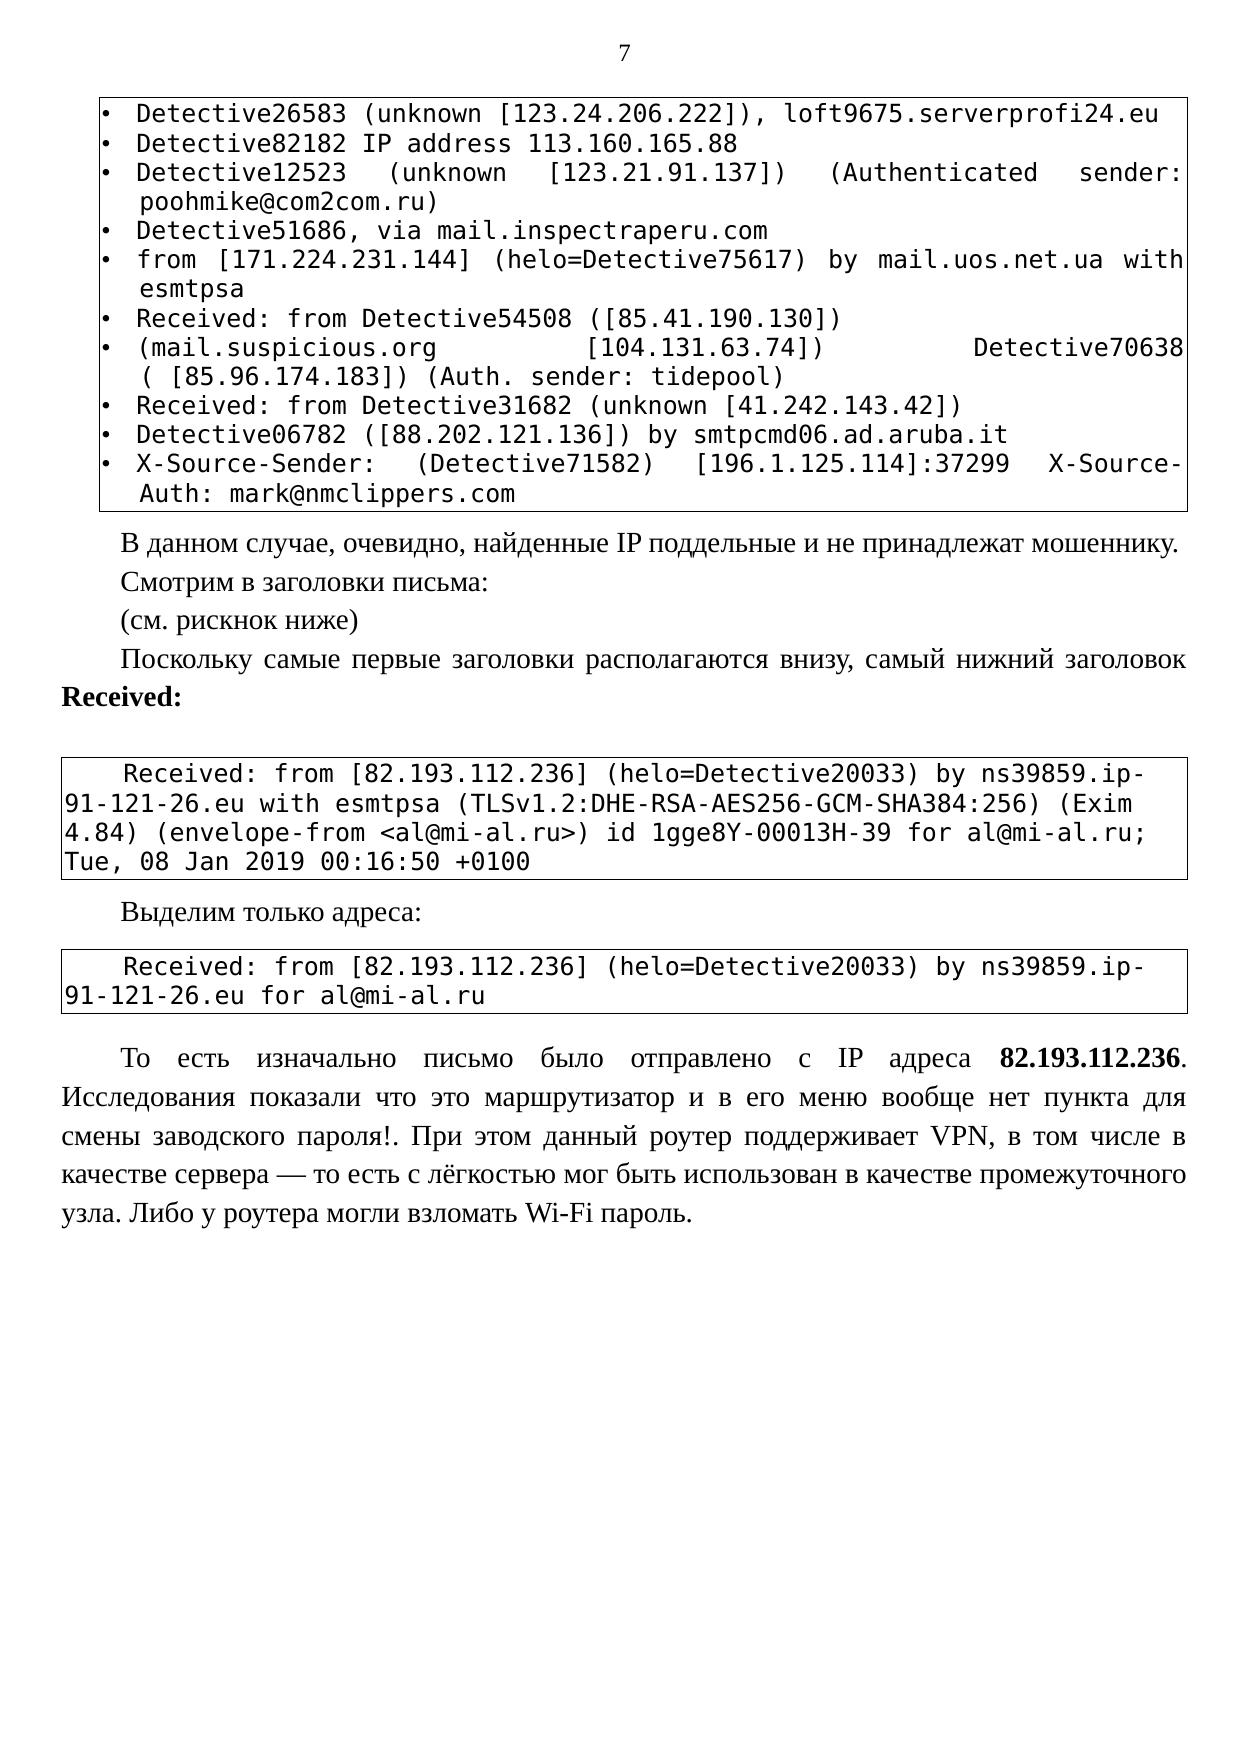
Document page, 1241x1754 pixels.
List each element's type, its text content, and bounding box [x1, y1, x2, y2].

text Received: from [82.193.112.236] (helo=Detective20033) by ns39859.ip-91-121-26.eu with esmtpsa (TLSv1.2:DHE-RSA-AES256-GCM-SHA384:256) (Exim 4.84) (envelope-from <al@mi-al.ru>) id 1gge8Y-00013H-39 for al@mi-al.ru; Tue, 08 Jan 2019 00:16:50 +0100 [62, 758, 1187, 879]
text Смотрим в заголовки письма: [61, 564, 1187, 597]
list Detective82182 IP address 113.160.165.88 [100, 126, 1187, 155]
text Поскольку самые первые заголовки располагаются внизу, самый нижний заголовок Received: [61, 641, 1187, 713]
list from [171.224.231.144] (helo=Detective75617) by mail.uos.net.ua with esmtpsa [100, 242, 1187, 301]
text (см. рискнок ниже) [61, 602, 1187, 636]
list Detective26583 (unknown [123.24.206.222]), loft9675.serverprofi24.eu [100, 98, 1187, 126]
text Received: from [82.193.112.236] (helo=Detective20033) by ns39859.ip-91-121-26.eu for al@mi-al.ru [62, 950, 1187, 1013]
list Detective12523 (unknown [123.21.91.137]) (Authenticated sender: poohmike@com2com.ru) [100, 155, 1187, 213]
list Received: from Detective54508 ([85.41.190.130]) [100, 301, 1187, 330]
text То есть изначально письмо было отправлено с IP адреса 82.193.112.236. Исследования показали что это маршрутизатор и в его меню вообще нет пункта для смены заводского пароля!. При этом данный роутер поддерживает VPN, в том числе в качестве сервера — то есть с лёгкостью мог быть использован в качестве промежуточного узла. Либо у роутера могли взломать Wi-Fi пароль. [61, 1041, 1187, 1228]
list Detective51686, via mail.inspectraperu.com [100, 213, 1187, 242]
list (mail.suspicious.org [104.131.63.74]) Detective70638 ( [85.96.174.183]) (Auth. sender: tidepool) [100, 330, 1187, 388]
text В данном случае, очевидно, найденные IP поддельные и не принадлежат мошеннику. [61, 525, 1187, 559]
text Выделим только адреса: [61, 894, 1187, 927]
list Received: from Detective31682 (unknown [41.242.143.42]) [100, 388, 1187, 417]
list Detective06782 ([88.202.121.136]) by smtpcmd06.ad.aruba.it [100, 417, 1187, 447]
list X-Source-Sender: (Detective71582) [196.1.125.114]:37299 X-Source-Auth: mark@nmclippers.com [100, 447, 1187, 511]
